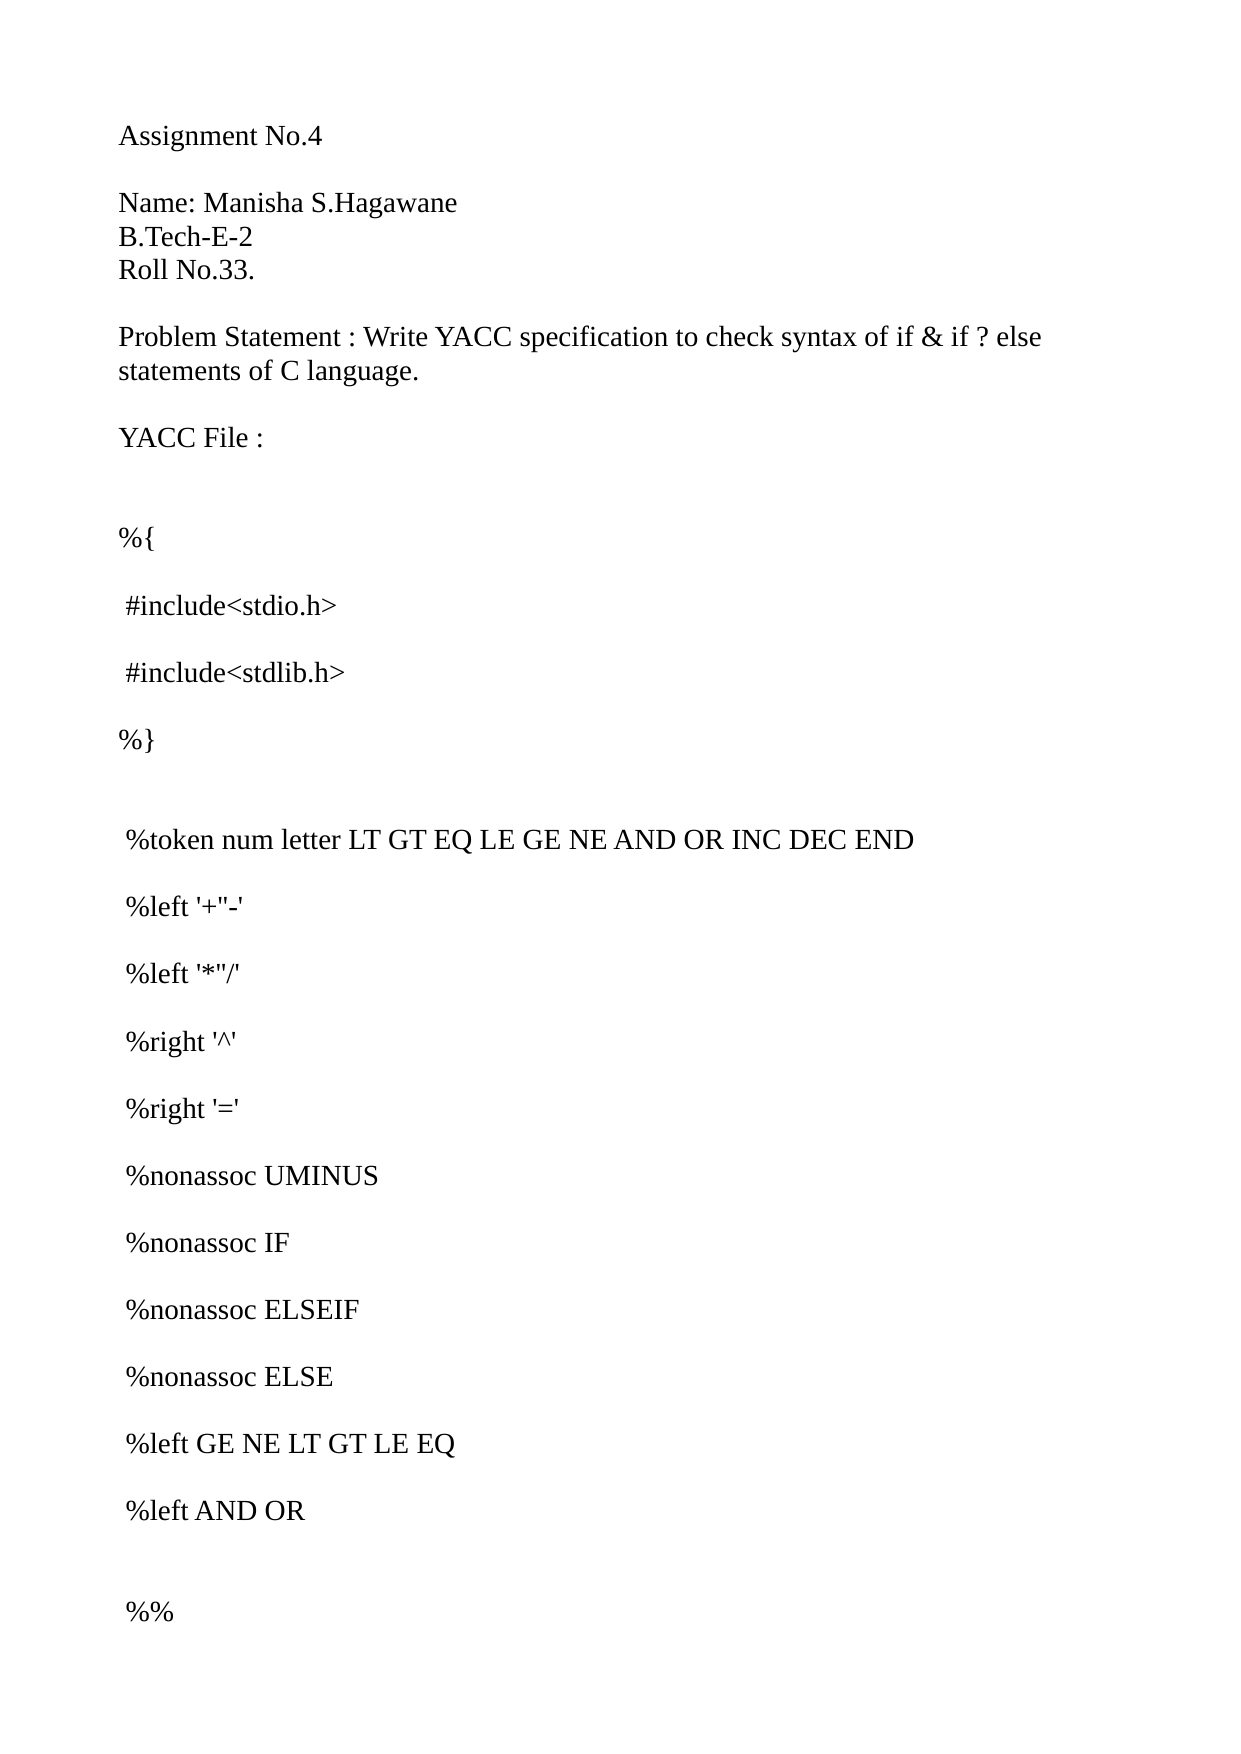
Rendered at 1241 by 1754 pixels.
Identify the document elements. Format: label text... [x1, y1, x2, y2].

text Name: Manisha S.Hagawane [118, 185, 1122, 219]
text Problem Statement : Write YACC specification to check syntax of if & if ? else statements of C language. [118, 319, 1122, 386]
text %nonassoc UMINUS [118, 1158, 1122, 1191]
text %left '+''-' [118, 889, 1122, 923]
text %% [118, 1594, 1122, 1627]
text %} [118, 722, 1122, 755]
text %nonassoc ELSE [118, 1359, 1122, 1393]
text %token num letter LT GT EQ LE GE NE AND OR INC DEC END [118, 822, 1122, 856]
text %left GE NE LT GT LE EQ [118, 1426, 1122, 1460]
text %left AND OR [118, 1493, 1122, 1527]
text B.Tech-E-2 [118, 219, 1122, 252]
text YACC File : [118, 420, 1122, 453]
text %nonassoc ELSEIF [118, 1292, 1122, 1326]
text %right '^' [118, 1024, 1122, 1057]
text Roll No.33. [118, 252, 1122, 286]
text %left '*''/' [118, 957, 1122, 990]
text %right '=' [118, 1091, 1122, 1124]
text #include<stdlib.h> [118, 655, 1122, 688]
text %{ [118, 521, 1122, 554]
text #include<stdio.h> [118, 588, 1122, 621]
text Assignment No.4 [118, 118, 1122, 152]
text %nonassoc IF [118, 1225, 1122, 1258]
